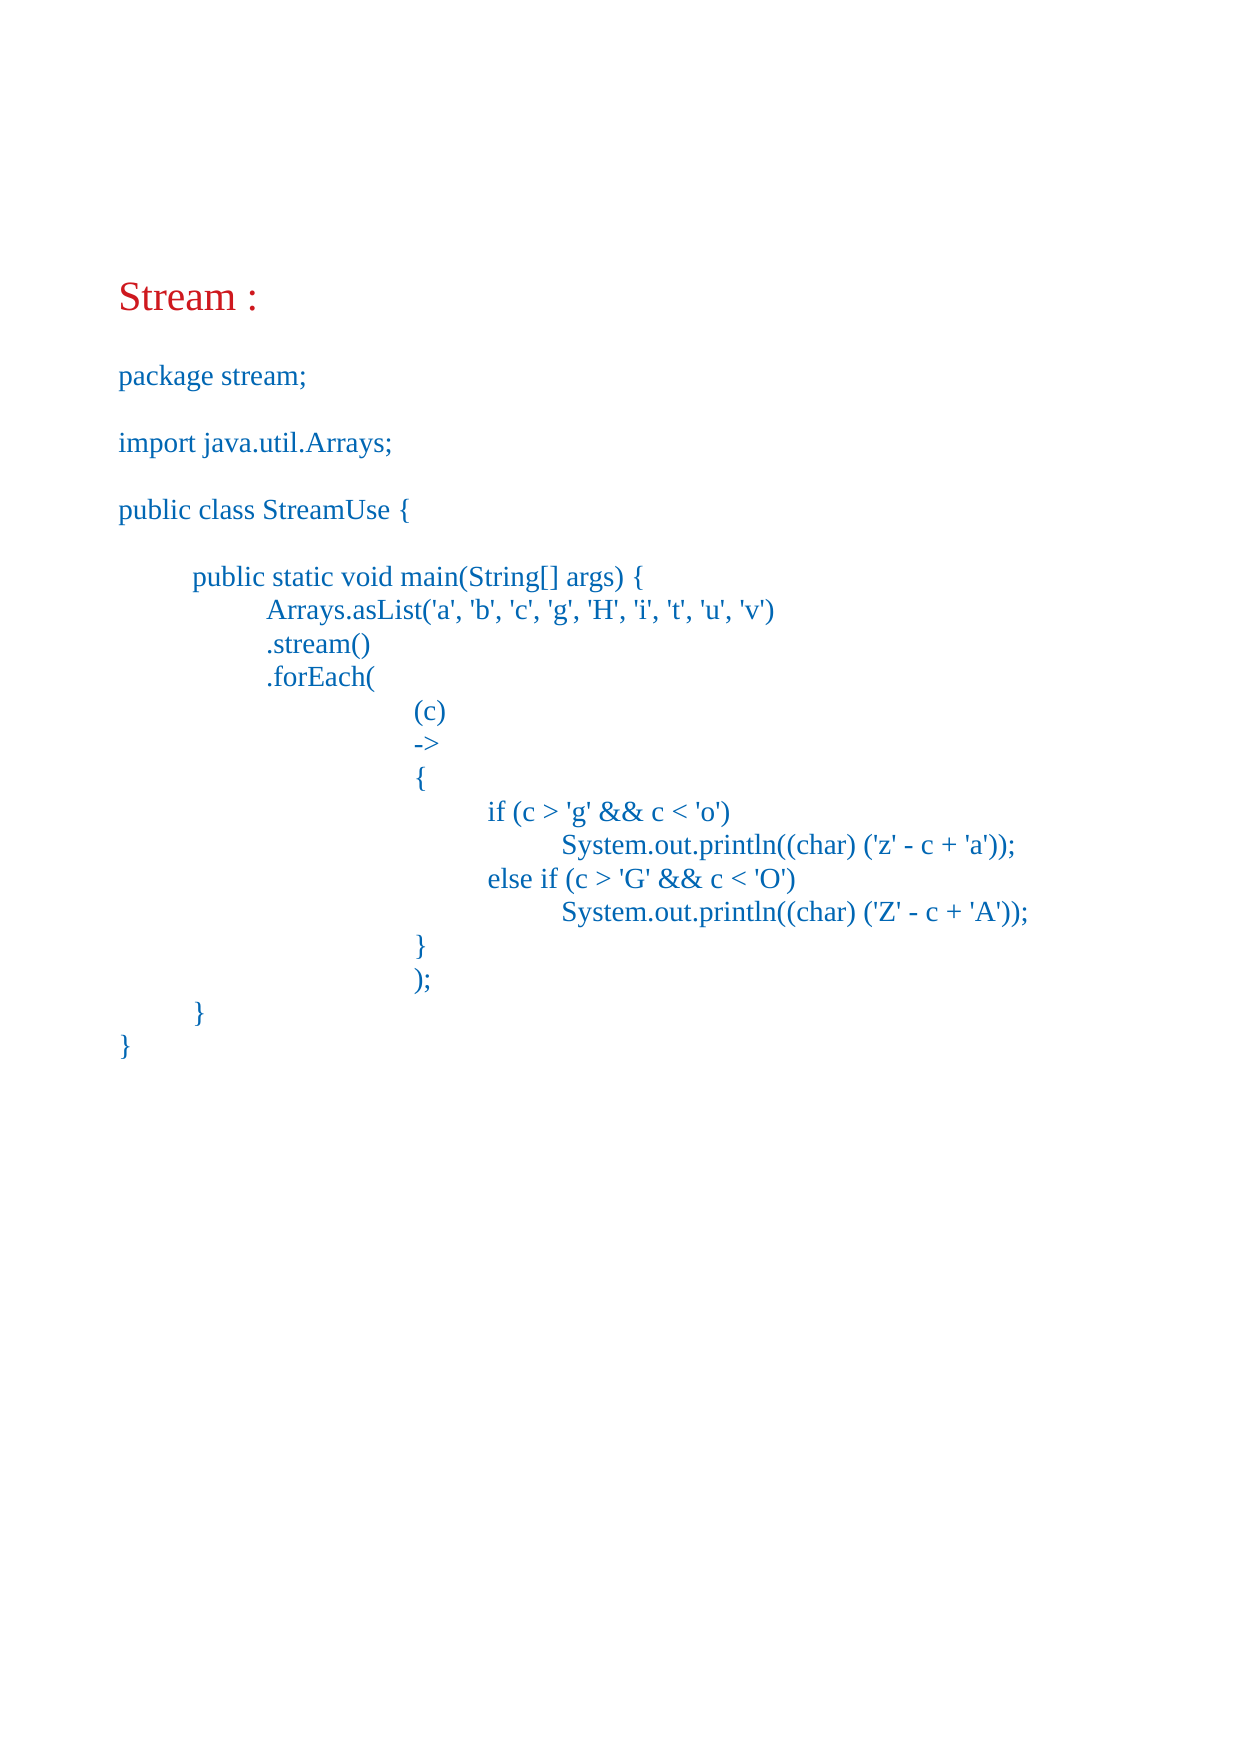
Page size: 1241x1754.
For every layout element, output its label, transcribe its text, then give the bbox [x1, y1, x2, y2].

text } [118, 928, 1122, 961]
text public static void main(String[] args) { [118, 559, 1122, 592]
text } [118, 995, 1122, 1028]
text public class StreamUse { [118, 492, 1122, 525]
text System.out.println((char) ('Z' - c + 'A')); [118, 894, 1122, 928]
text { [118, 760, 1122, 794]
text -> [118, 727, 1122, 760]
text Stream : [118, 271, 1122, 319]
text if (c > 'g' && c < 'o') [118, 794, 1122, 827]
text package stream; [118, 358, 1122, 391]
text (c) [118, 693, 1122, 727]
text import java.util.Arrays; [118, 425, 1122, 458]
text Arrays.asList('a', 'b', 'c', 'g', 'H', 'i', 't', 'u', 'v') [118, 592, 1122, 626]
text .forEach( [118, 659, 1122, 693]
text } [118, 1028, 1122, 1062]
text System.out.println((char) ('z' - c + 'a')); [118, 827, 1122, 861]
text .stream() [118, 626, 1122, 659]
text ); [118, 961, 1122, 995]
text else if (c > 'G' && c < 'O') [118, 861, 1122, 894]
